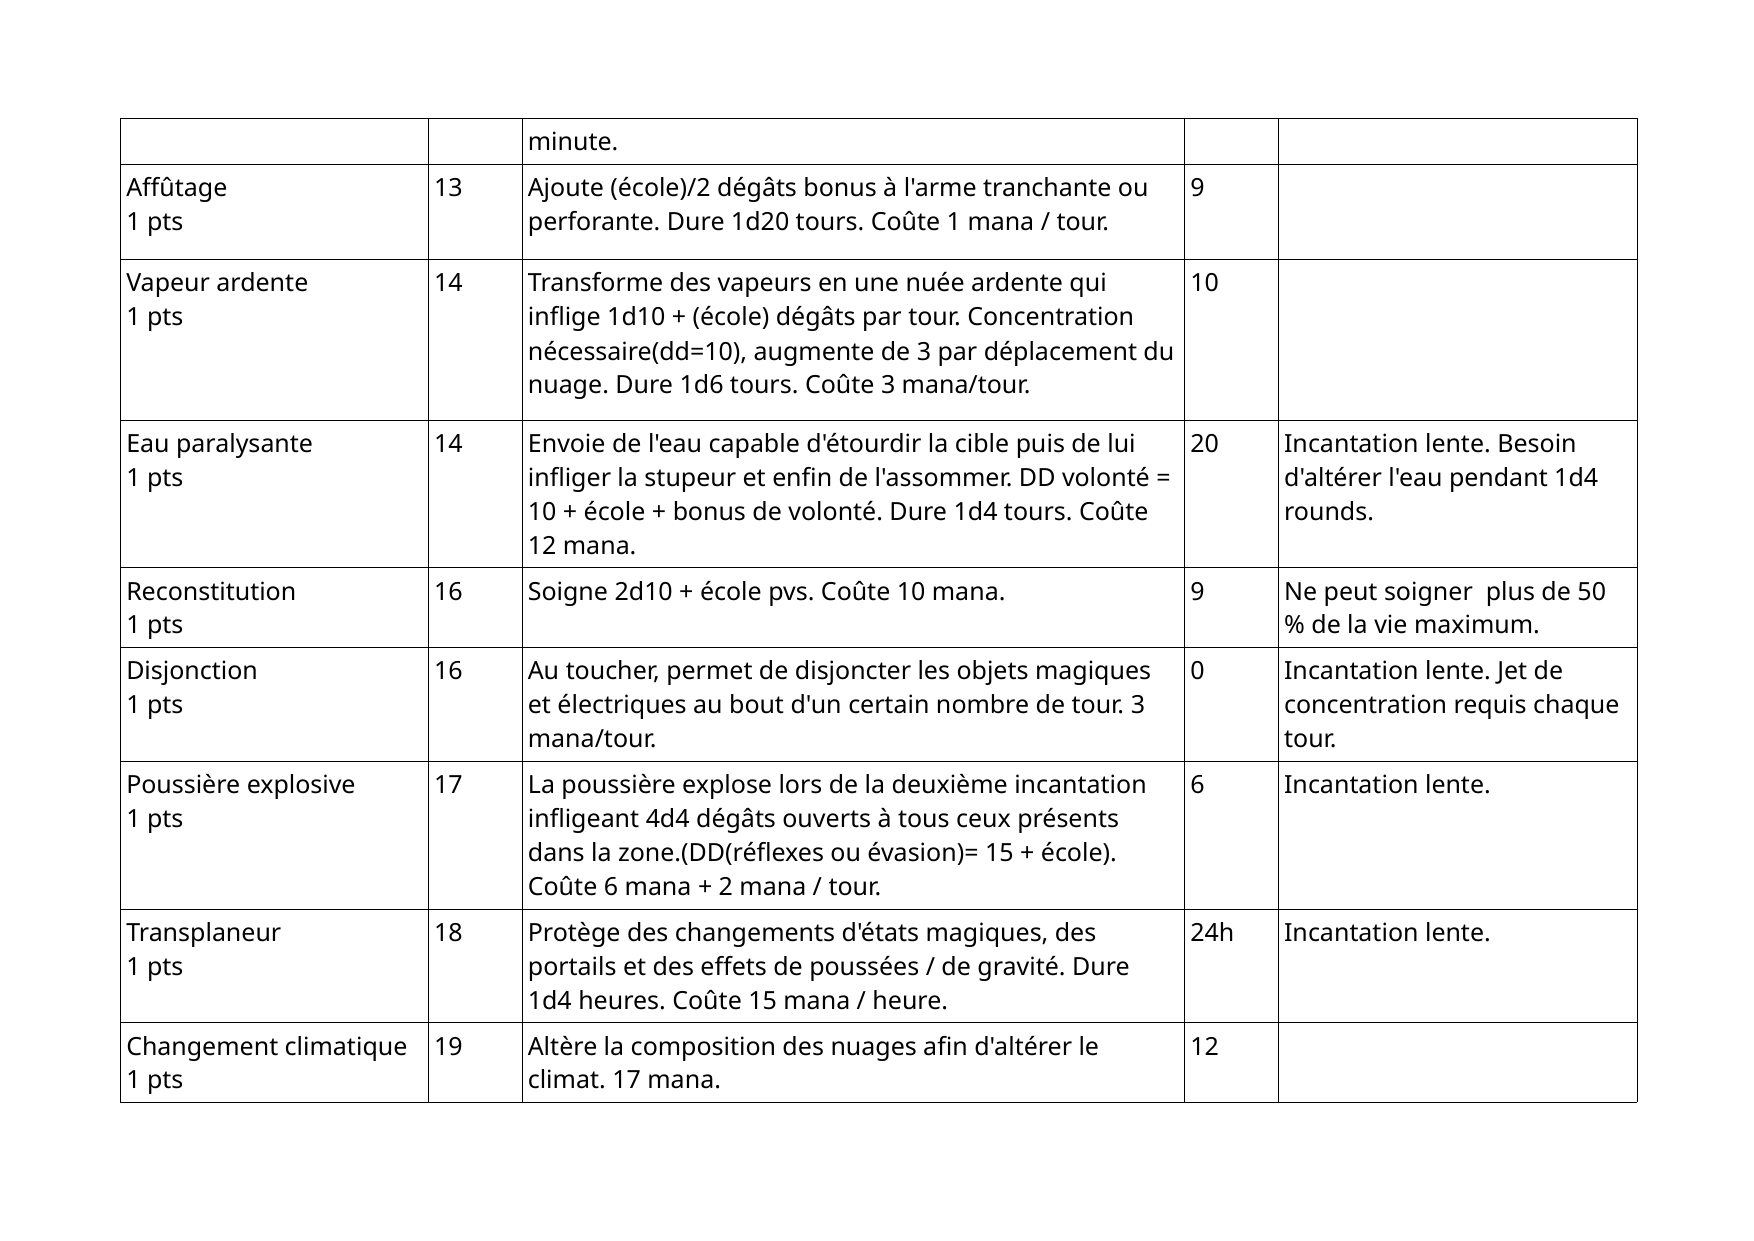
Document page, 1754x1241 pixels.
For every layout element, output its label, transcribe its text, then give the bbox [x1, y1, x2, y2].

table_cell 24h [1185, 910, 1278, 1022]
table_cell Soigne 2d10 + école pvs. Coûte 10 mana. [523, 568, 1184, 647]
table_cell [429, 119, 522, 164]
table_cell 12 [1185, 1023, 1278, 1102]
table_cell Altère la composition des nuages afin d'altérer le climat. 17 mana. [523, 1023, 1184, 1102]
table_cell Incantation lente. [1279, 910, 1637, 1022]
table_cell Ne peut soigner plus de 50 % de la vie maximum. [1279, 568, 1637, 647]
table_cell Disjonction 1 pts [121, 648, 428, 761]
table_cell Vapeur ardente 1 pts [121, 260, 428, 419]
table_cell Incantation lente. Besoin d'altérer l'eau pendant 1d4 rounds. [1279, 421, 1637, 567]
table_cell 13 [429, 165, 522, 259]
table_cell [1279, 1023, 1637, 1102]
table_cell Protège des changements d'états magiques, des portails et des effets de poussées / de gravité. Dure 1d4 heures. Coûte 15 mana / heure. [523, 910, 1184, 1022]
table_cell [1279, 119, 1637, 164]
table_cell [1279, 165, 1637, 259]
table_cell Ajoute (école)/2 dégâts bonus à l'arme tranchante ou perforante. Dure 1d20 tours. Coûte 1 mana / tour. [523, 165, 1184, 259]
table_cell 9 [1185, 568, 1278, 647]
table_cell 19 [429, 1023, 522, 1102]
table_cell Incantation lente. Jet de concentration requis chaque tour. [1279, 648, 1637, 761]
table_cell 16 [429, 648, 522, 761]
table_cell [1185, 119, 1278, 164]
table_cell minute. [523, 119, 1184, 164]
table_cell Affûtage 1 pts [121, 165, 428, 259]
table_cell 16 [429, 568, 522, 647]
table_cell Transforme des vapeurs en une nuée ardente qui inflige 1d10 + (école) dégâts par tour. Concentration nécessaire(dd=10), augmente de 3 par déplacement du nuage. Dure 1d6 tours. Coûte 3 mana/tour. [523, 260, 1184, 419]
table_cell 18 [429, 910, 522, 1022]
table_cell Poussière explosive 1 pts [121, 762, 428, 908]
table_cell Incantation lente. [1279, 762, 1637, 908]
table_cell [121, 119, 428, 164]
table_cell 20 [1185, 421, 1278, 567]
table_cell 17 [429, 762, 522, 908]
table_cell 10 [1185, 260, 1278, 419]
table_cell 9 [1185, 165, 1278, 259]
table_cell Changement climatique 1 pts [121, 1023, 428, 1102]
table_cell Reconstitution 1 pts [121, 568, 428, 647]
table_cell Envoie de l'eau capable d'étourdir la cible puis de lui infliger la stupeur et enfin de l'assommer. DD volonté = 10 + école + bonus de volonté. Dure 1d4 tours. Coûte 12 mana. [523, 421, 1184, 567]
table_cell Au toucher, permet de disjoncter les objets magiques et électriques au bout d'un certain nombre de tour. 3 mana/tour. [523, 648, 1184, 761]
table_cell La poussière explose lors de la deuxième incantation infligeant 4d4 dégâts ouverts à tous ceux présents dans la zone.(DD(réflexes ou évasion)= 15 + école). Coûte 6 mana + 2 mana / tour. [523, 762, 1184, 908]
table_cell 0 [1185, 648, 1278, 761]
table_cell [1279, 260, 1637, 419]
table_cell 6 [1185, 762, 1278, 908]
table_cell Transplaneur 1 pts [121, 910, 428, 1022]
table_cell 14 [429, 260, 522, 419]
table_cell 14 [429, 421, 522, 567]
table_cell Eau paralysante 1 pts [121, 421, 428, 567]
